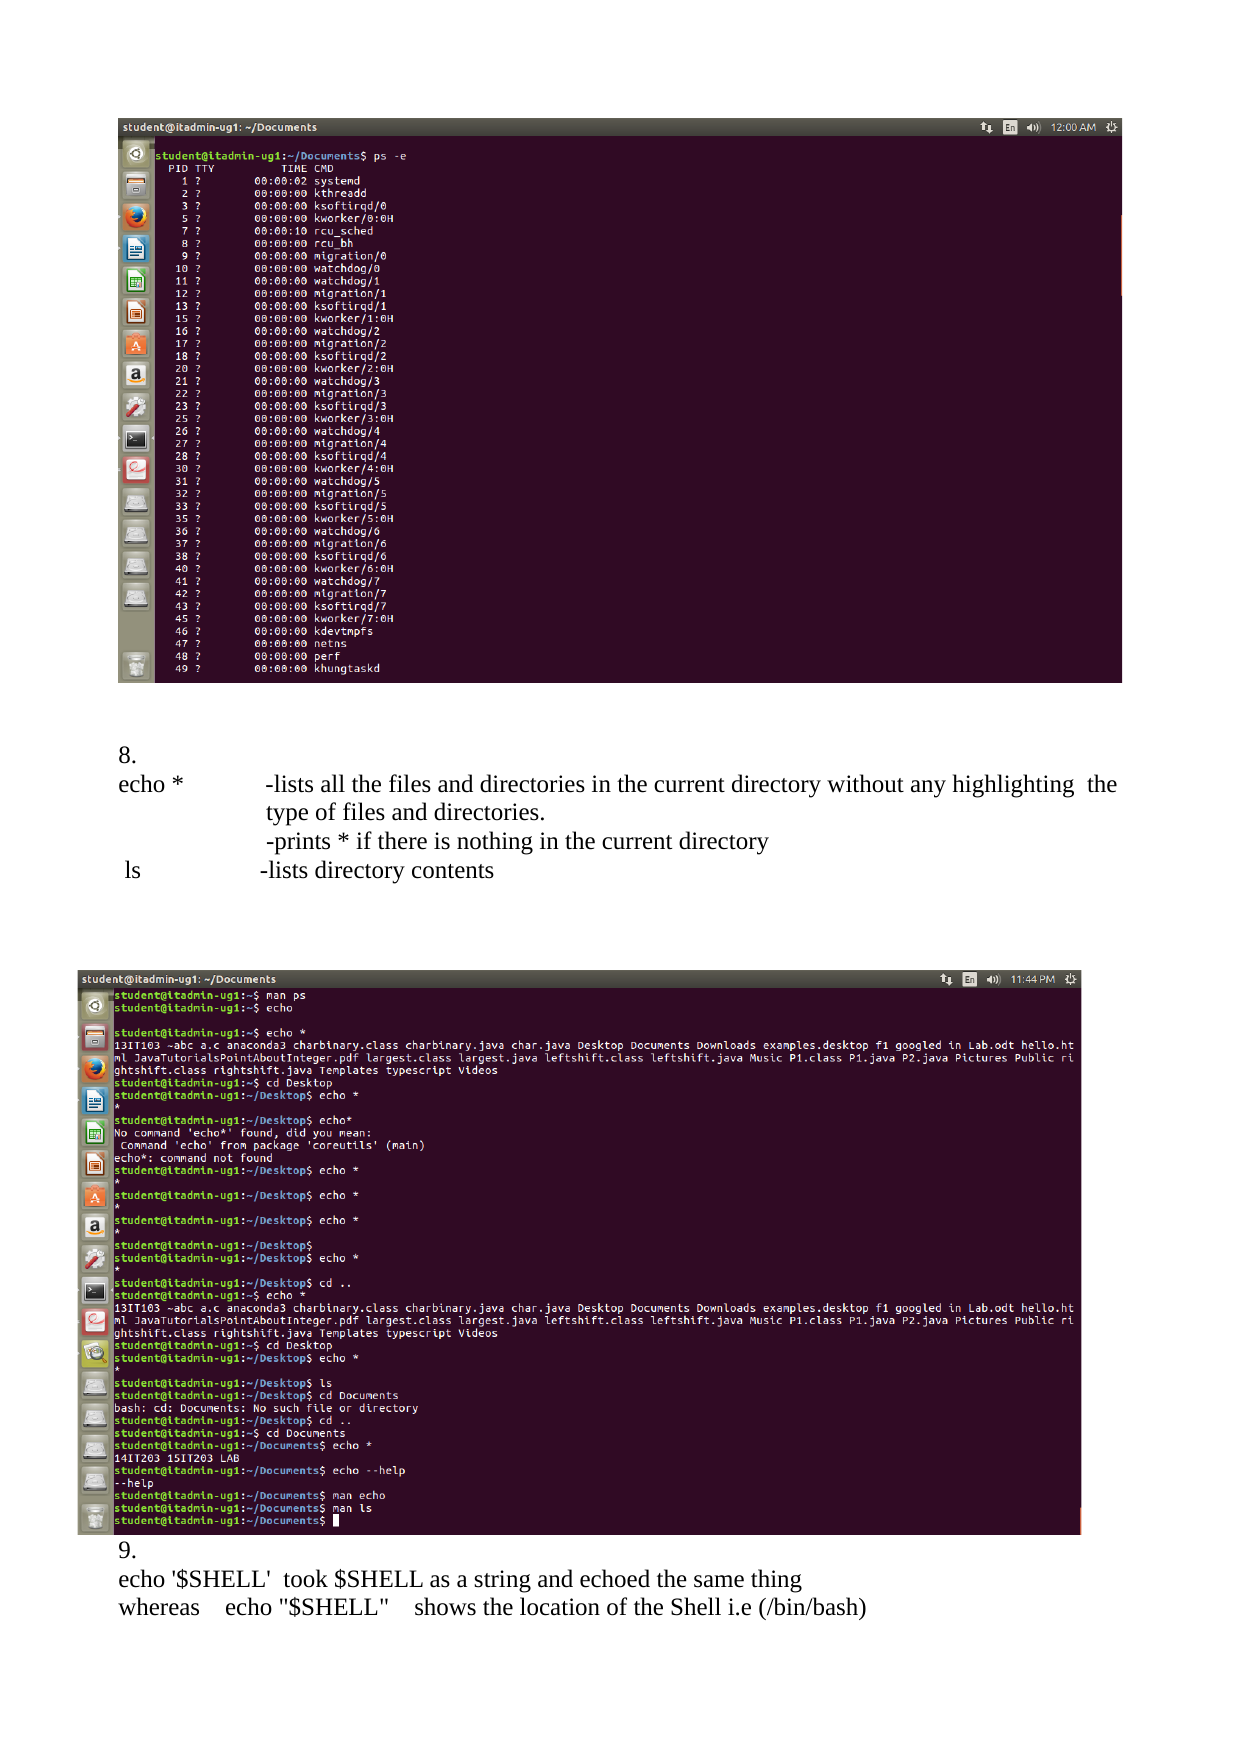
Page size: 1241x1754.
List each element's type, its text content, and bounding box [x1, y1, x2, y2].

text echo * -lists all the files and directories in the current directory without any highlighting the type of files and directories. [118, 769, 1122, 826]
picture [77, 970, 1082, 1535]
text 8. [118, 740, 1122, 769]
picture [118, 118, 1123, 683]
text whereas echo "$SHELL" shows the location of the Shell i.e (/bin/bash) [118, 1592, 1122, 1621]
text ls -lists directory contents [118, 855, 1122, 884]
text echo '$SHELL' took $SHELL as a string and echoed the same thing [118, 1564, 1122, 1592]
text 9. [118, 970, 1122, 1564]
text -prints * if there is nothing in the current directory [118, 826, 1122, 855]
